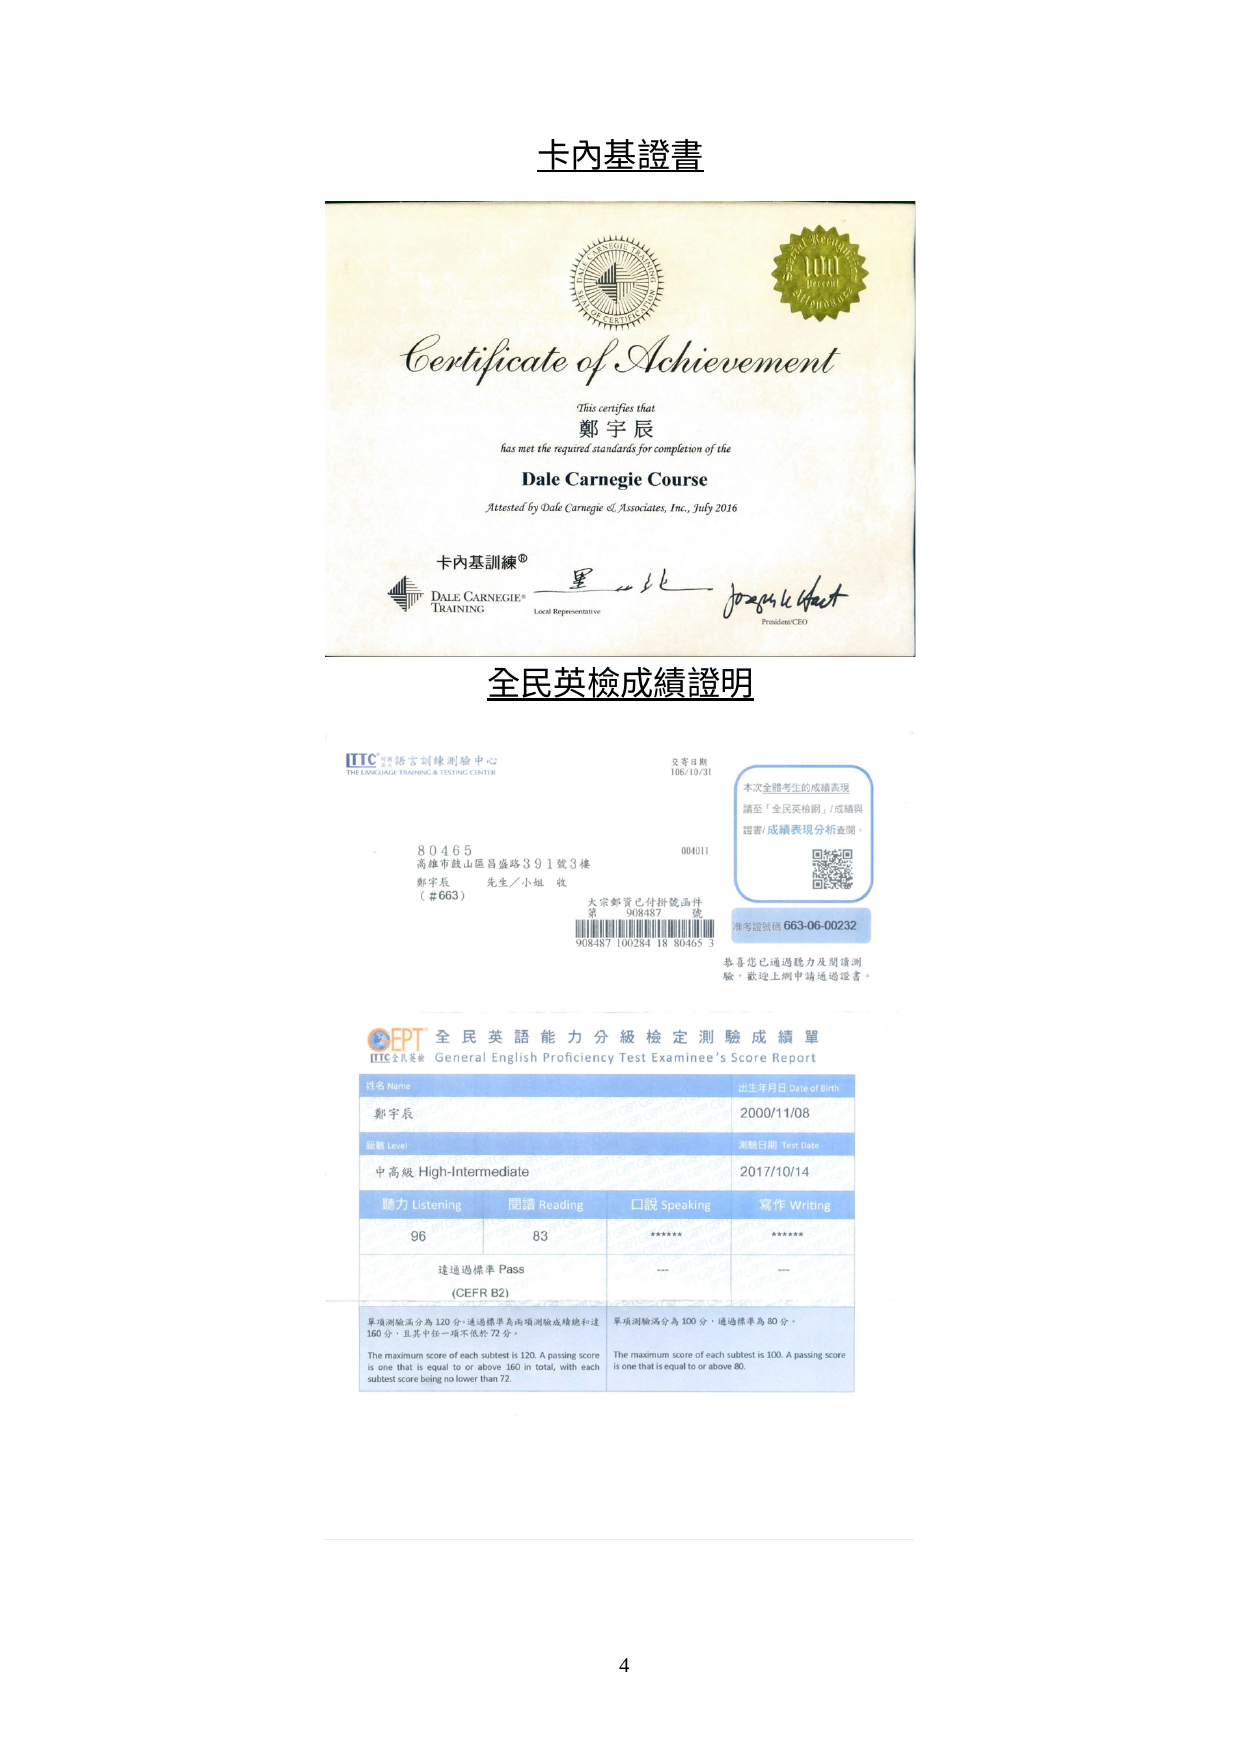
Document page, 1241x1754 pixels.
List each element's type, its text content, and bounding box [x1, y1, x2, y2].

text 卡內基證書 [75, 128, 1165, 177]
text 全民英檢成績證明 [75, 657, 1165, 705]
